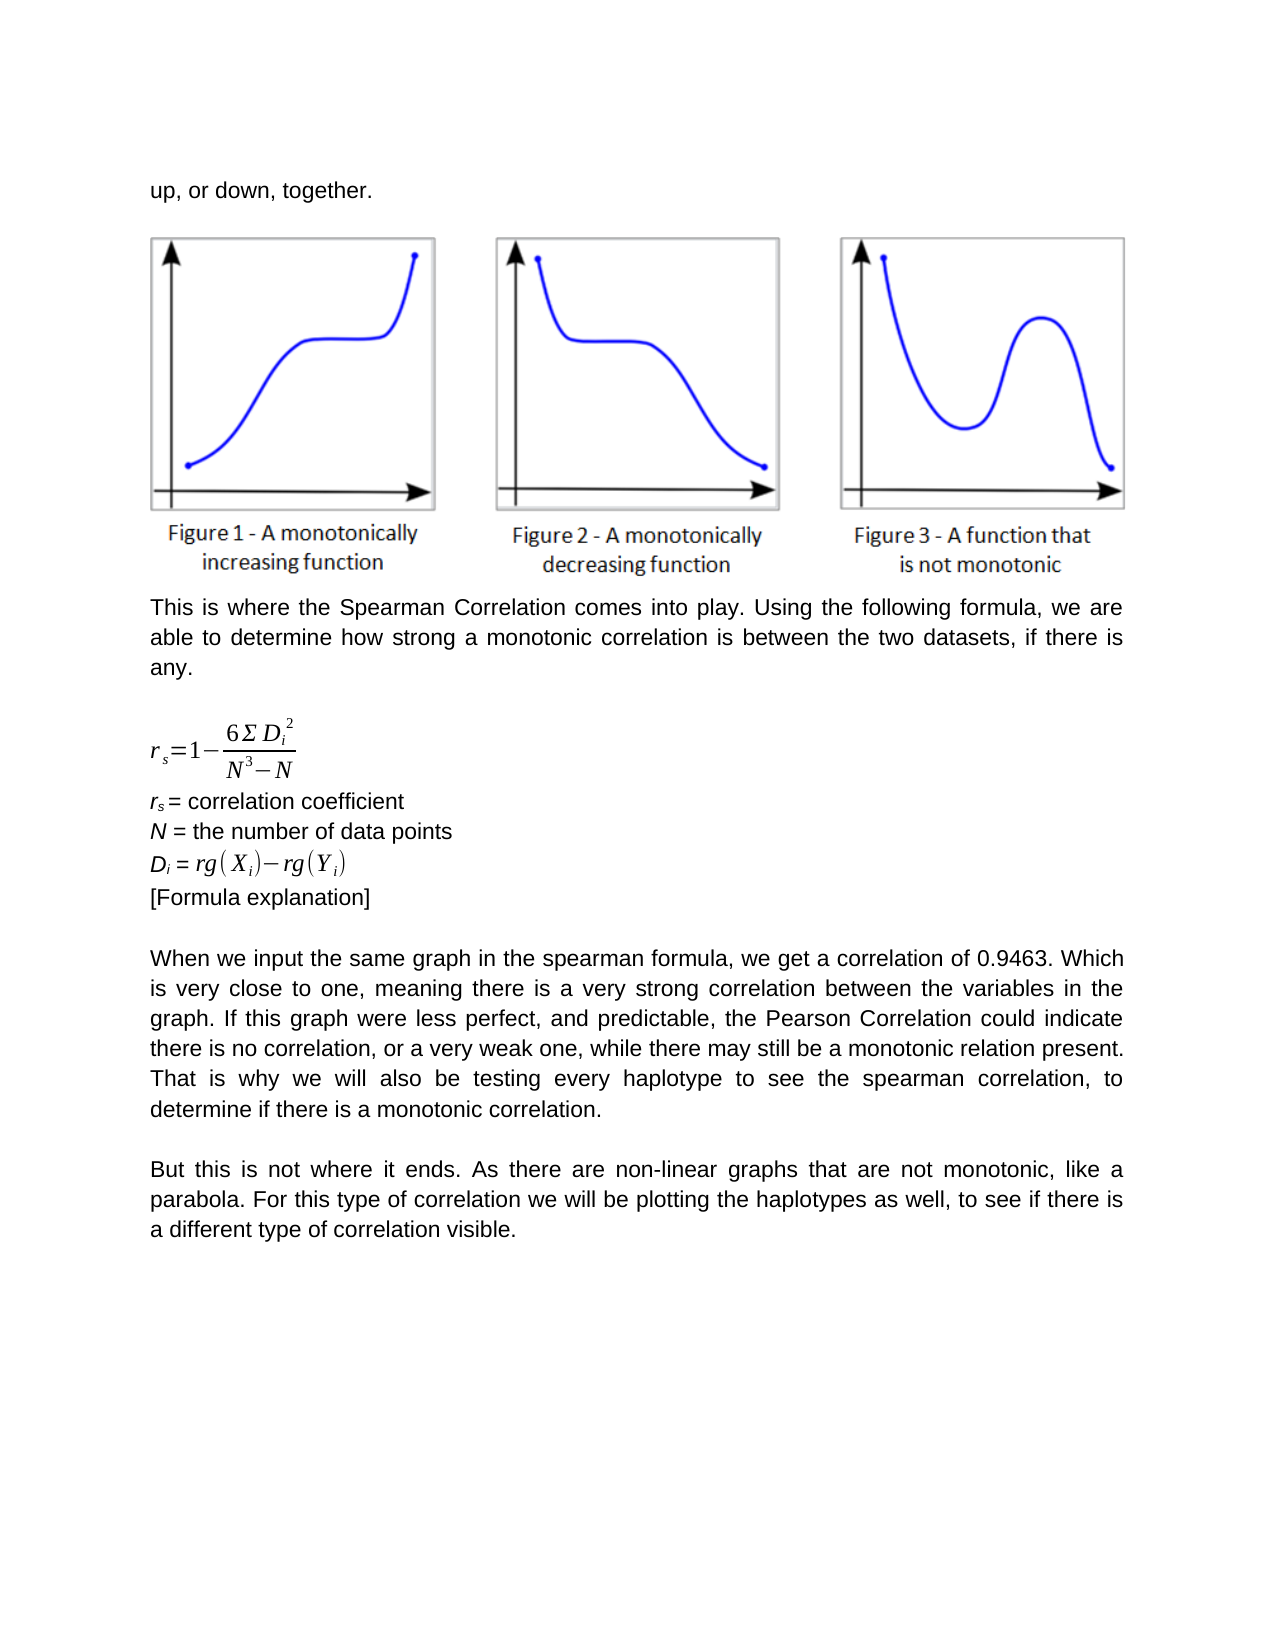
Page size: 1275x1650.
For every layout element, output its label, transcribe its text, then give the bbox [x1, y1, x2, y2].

text [Formula explanation] [150, 884, 1125, 911]
picture [150, 237, 1125, 590]
text When we input the same graph in the spearman formula, we get a correlation of 0.9463. Which is very close to one, meaning there is a very strong correlation between the variables in the graph. If this graph were less perfect, and predictable, the Pearson Correlation could indicate there is no correlation, or a very weak one, while there may still be a monotonic relation present. That is why we will also be testing every haplotype to see the spearman correlation, to determine if there is a monotonic correlation. [150, 944, 1125, 1122]
text But this is not where it ends. As there are non-linear graphs that are not monotonic, like a parabola. For this type of correlation we will be plotting the haplotypes as well, to see if there is a different type of correlation visible. [150, 1156, 1125, 1243]
text Di = [150, 848, 1125, 880]
text This is where the Spearman Correlation comes into play. Using the following formula, we are able to determine how strong a monotonic correlation is between the two datasets, if there is any. [150, 593, 1125, 680]
text up, or down, together. [150, 177, 1125, 203]
text N = the number of data points [150, 818, 1125, 844]
text rs = correlation coefficient [150, 788, 1125, 814]
